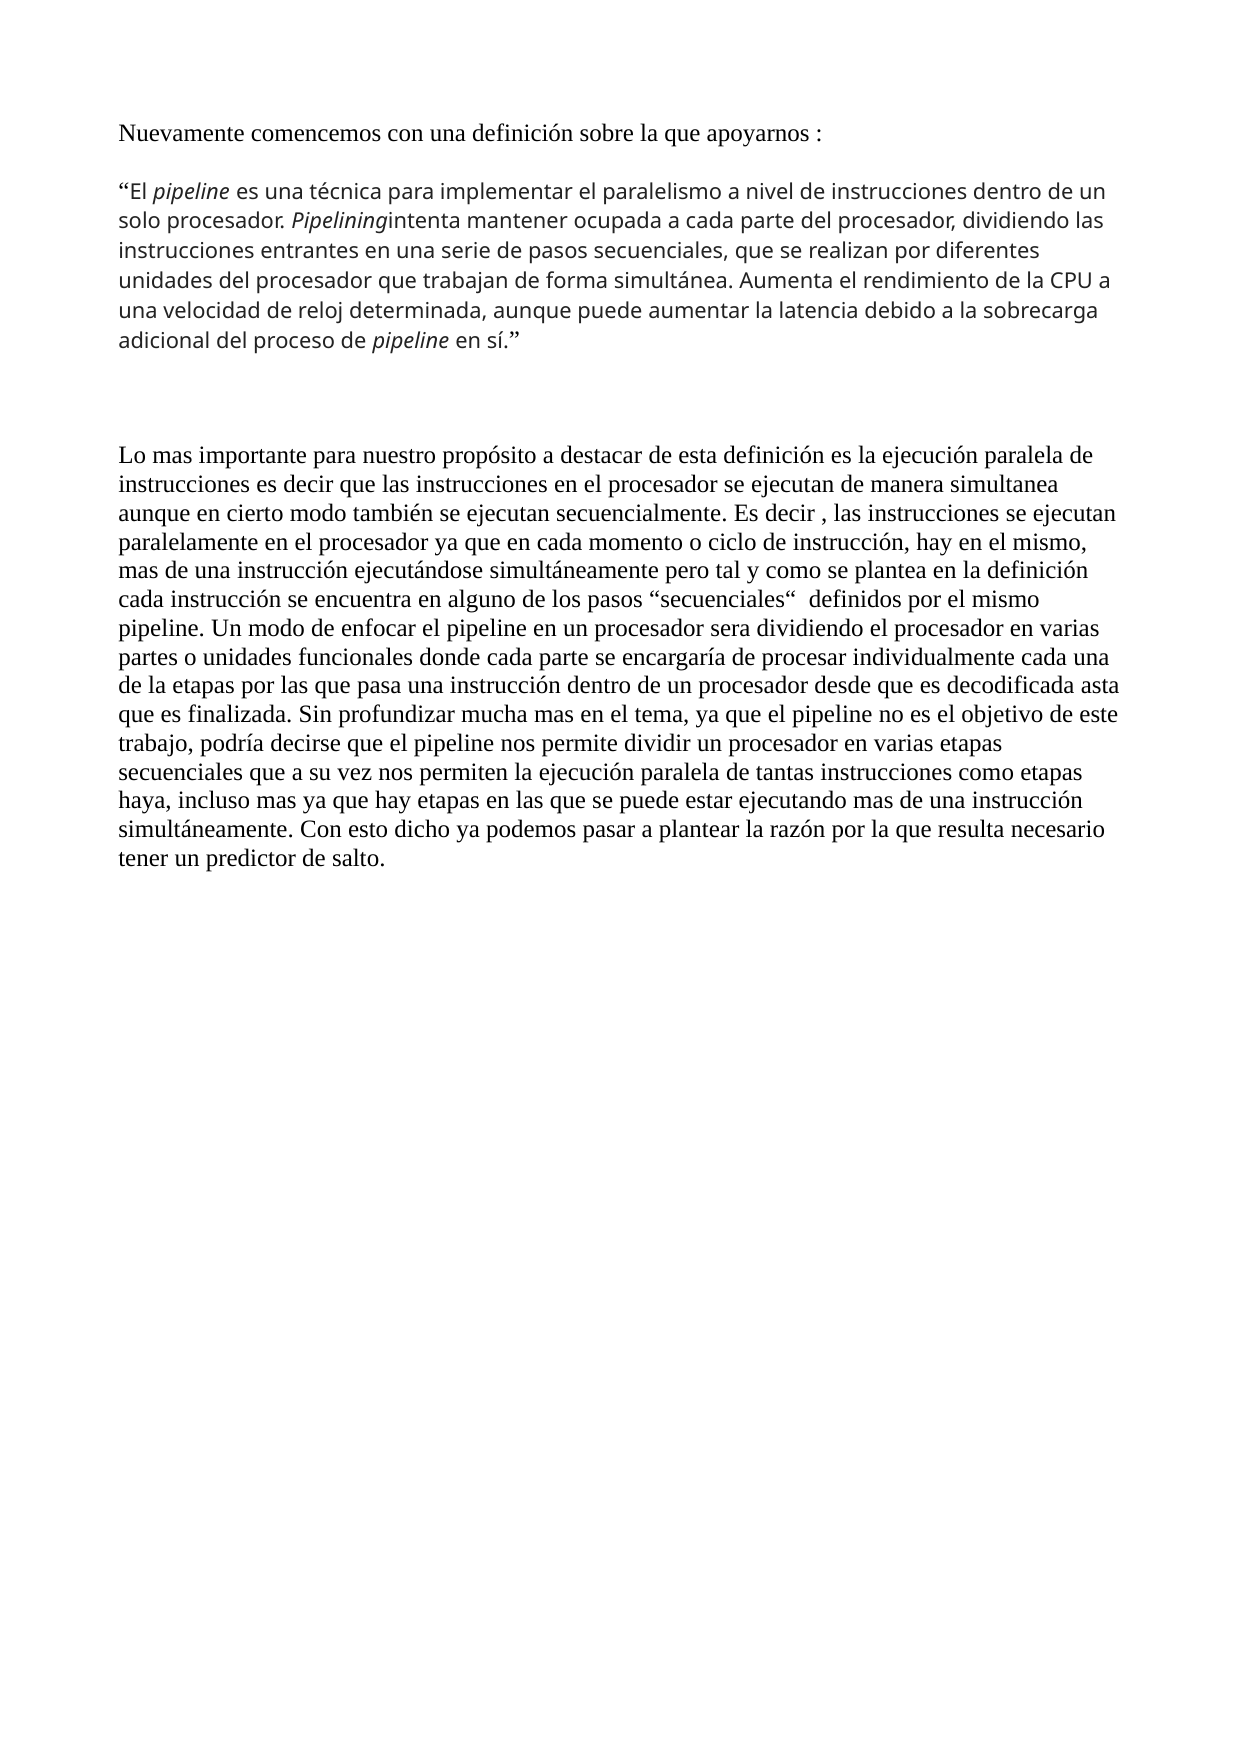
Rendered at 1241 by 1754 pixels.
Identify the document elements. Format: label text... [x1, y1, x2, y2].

text Lo mas importante para nuestro propósito a destacar de esta definición es la ejecución paralela de instrucciones es decir que las instrucciones en el procesador se ejecutan de manera simultanea aunque en cierto modo también se ejecutan secuencialmente. Es decir , las instrucciones se ejecutan paralelamente en el procesador ya que en cada momento o ciclo de instrucción, hay en el mismo, mas de una instrucción ejecutándose simultáneamente pero tal y como se plantea en la definición cada instrucción se encuentra en alguno de los pasos “secuenciales“ definidos por el mismo pipeline. Un modo de enfocar el pipeline en un procesador sera dividiendo el procesador en varias partes o unidades funcionales donde cada parte se encargaría de procesar individualmente cada una de la etapas por las que pasa una instrucción dentro de un procesador desde que es decodificada asta que es finalizada. Sin profundizar mucha mas en el tema, ya que el pipeline no es el objetivo de este trabajo, podría decirse que el pipeline nos permite dividir un procesador en varias etapas secuenciales que a su vez nos permiten la ejecución paralela de tantas instrucciones como etapas haya, incluso mas ya que hay etapas en las que se puede estar ejecutando mas de una instrucción simultáneamente. Con esto dicho ya podemos pasar a plantear la razón por la que resulta necesario tener un predictor de salto. [118, 441, 1122, 872]
text Nuevamente comencemos con una definición sobre la que apoyarnos : [118, 118, 1122, 147]
text “El pipeline es una técnica para implementar el paralelismo a nivel de instrucciones dentro de un solo procesador. Pipeliningintenta mantener ocupada a cada parte del procesador, dividiendo las instrucciones entrantes en una serie de pasos secuenciales, que se realizan por diferentes unidades del procesador que trabajan de forma simultánea. Aumenta el rendimiento de la CPU a una velocidad de reloj determinada, aunque puede aumentar la latencia debido a la sobrecarga adicional del proceso de pipeline en sí.” [118, 176, 1122, 354]
